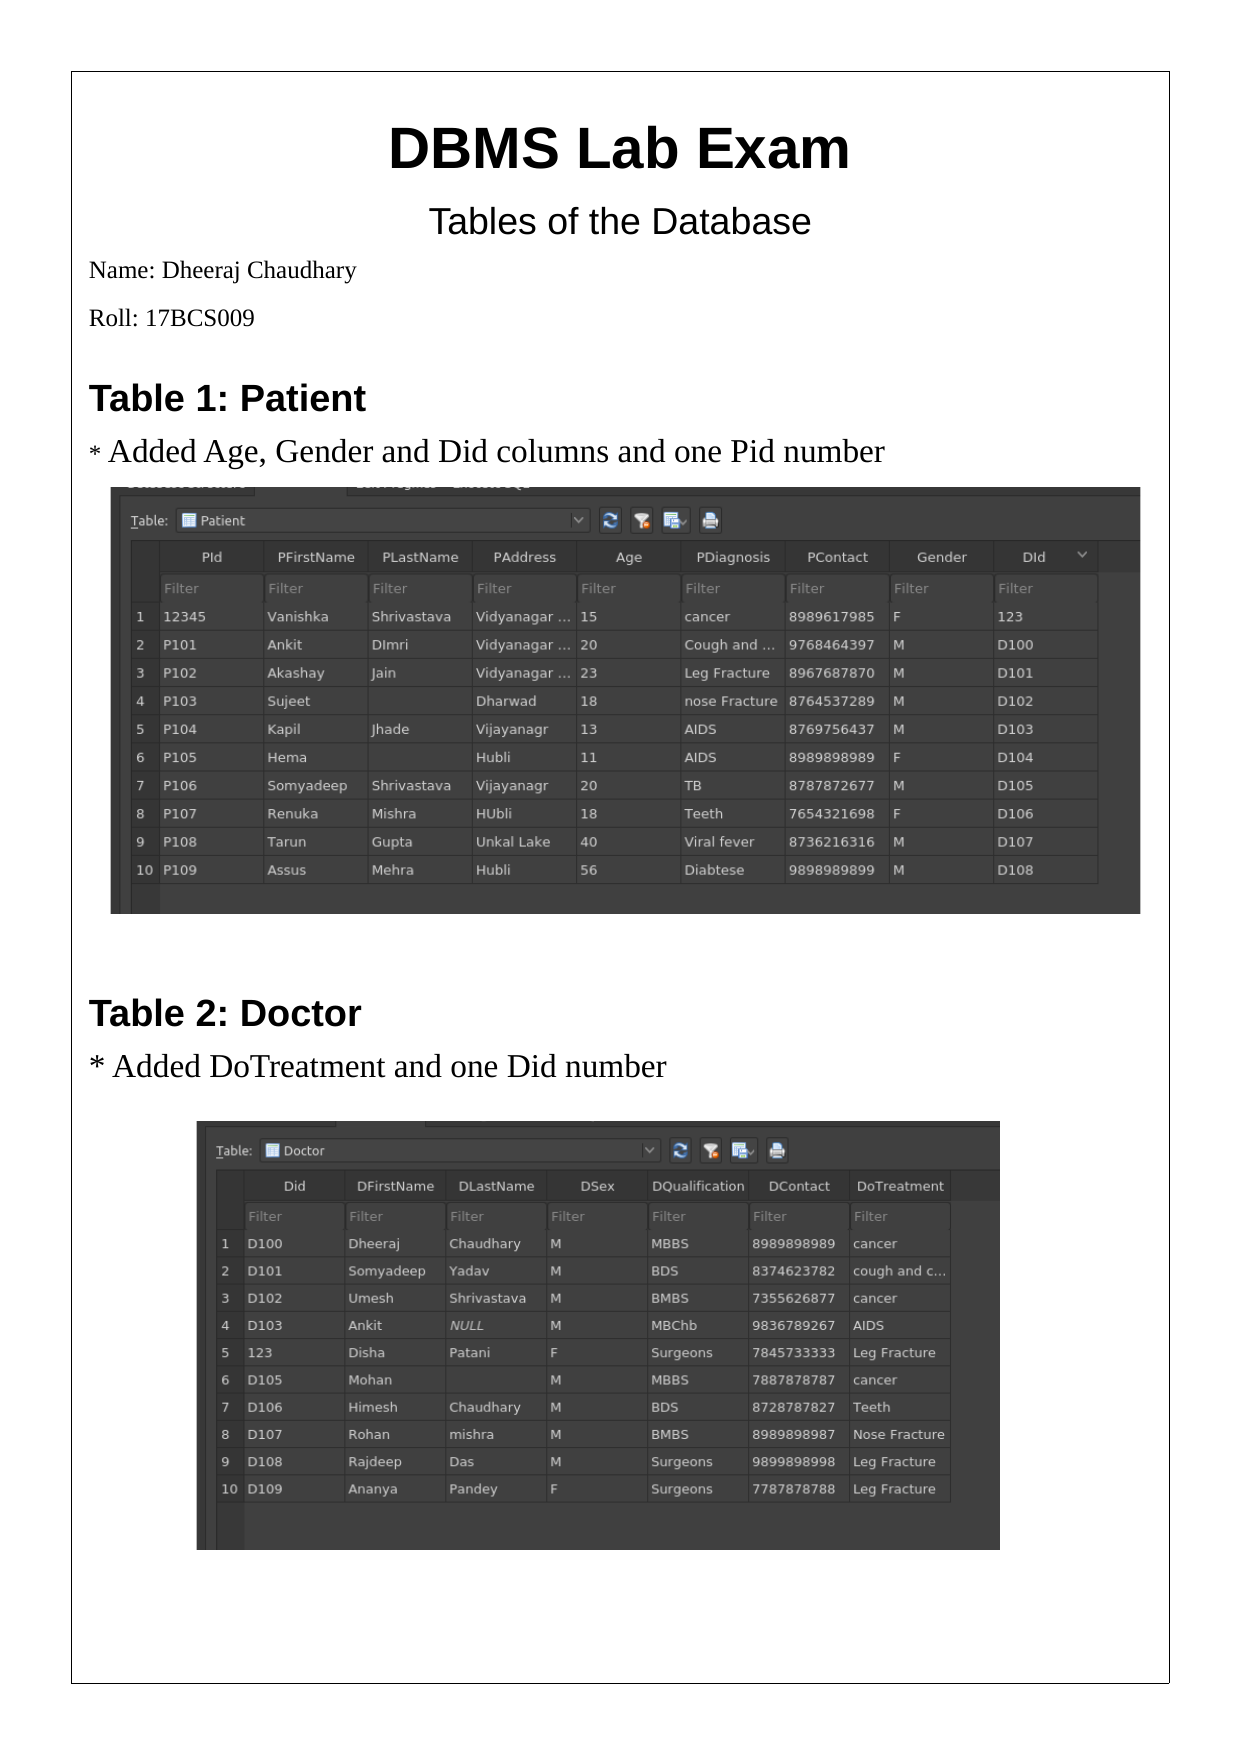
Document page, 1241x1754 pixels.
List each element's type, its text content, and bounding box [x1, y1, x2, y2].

text * Added DoTreatment and one Did number [89, 1047, 1152, 1085]
subtitle Tables of the Database [89, 199, 1152, 243]
title DBMS Lab Exam [89, 114, 1152, 181]
text Name: Dheeraj Chaudhary [89, 255, 1152, 284]
subtitle Table 2: Doctor [89, 991, 1152, 1034]
text Roll: 17BCS009 [89, 303, 1152, 331]
subtitle Table 1: Patient [89, 375, 1152, 419]
text * Added Age, Gender and Did columns and one Pid number [89, 431, 1152, 470]
